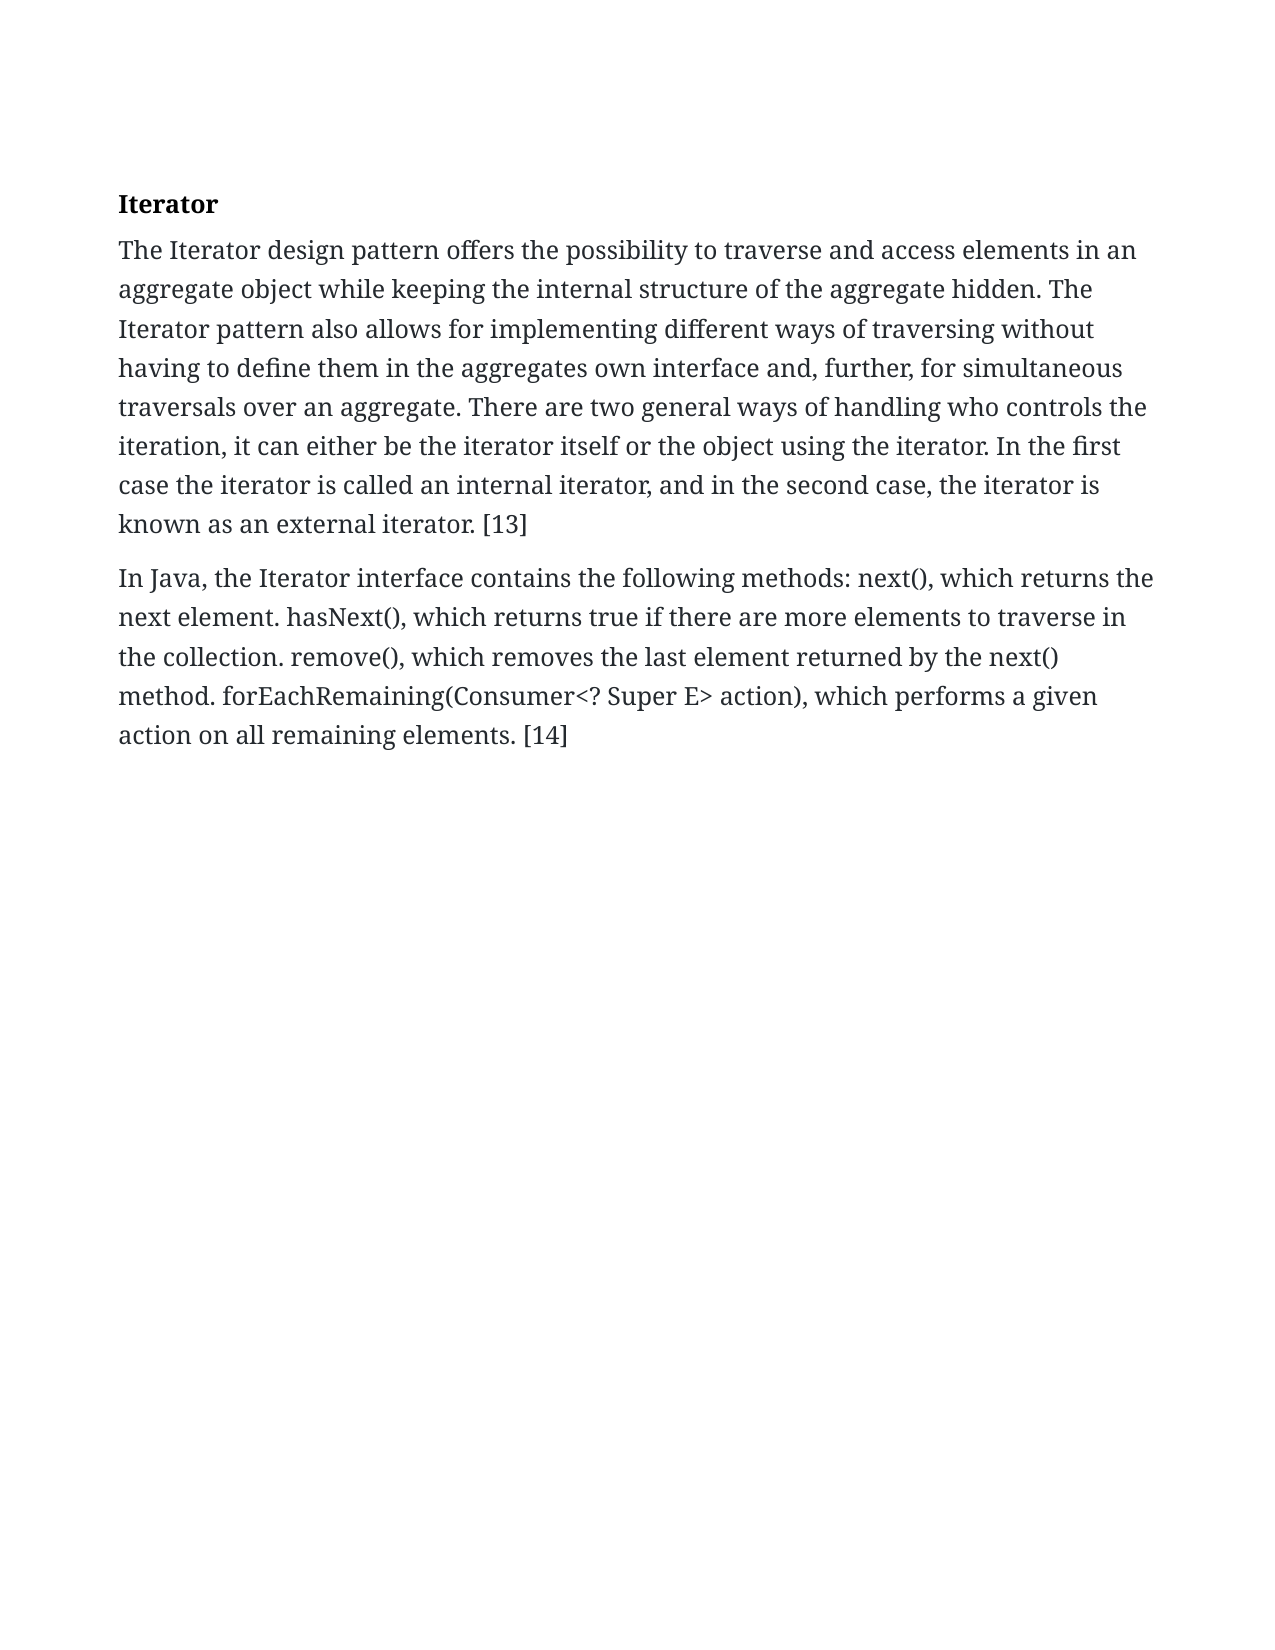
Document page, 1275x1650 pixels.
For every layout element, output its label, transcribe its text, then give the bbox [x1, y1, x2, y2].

text In Java, the Iterator interface contains the following methods: next(), which returns the next element. hasNext(), which returns true if there are more elements to traverse in the collection. remove(), which removes the last element returned by the next() method. forEachRemaining(Consumer<? Super E> action), which performs a given action on all remaining elements. [14] [118, 561, 1157, 752]
subtitle Iterator [118, 186, 1157, 221]
text The Iterator design pattern offers the possibility to traverse and access elements in an aggregate object while keeping the internal structure of the aggregate hidden. The Iterator pattern also allows for implementing different ways of traversing without having to define them in the aggregates own interface and, further, for simultaneous traversals over an aggregate. There are two general ways of handling who controls the iteration, it can either be the iterator itself or the object using the iterator. In the first case the iterator is called an internal iterator, and in the second case, the iterator is known as an external iterator. [13] [118, 233, 1157, 541]
